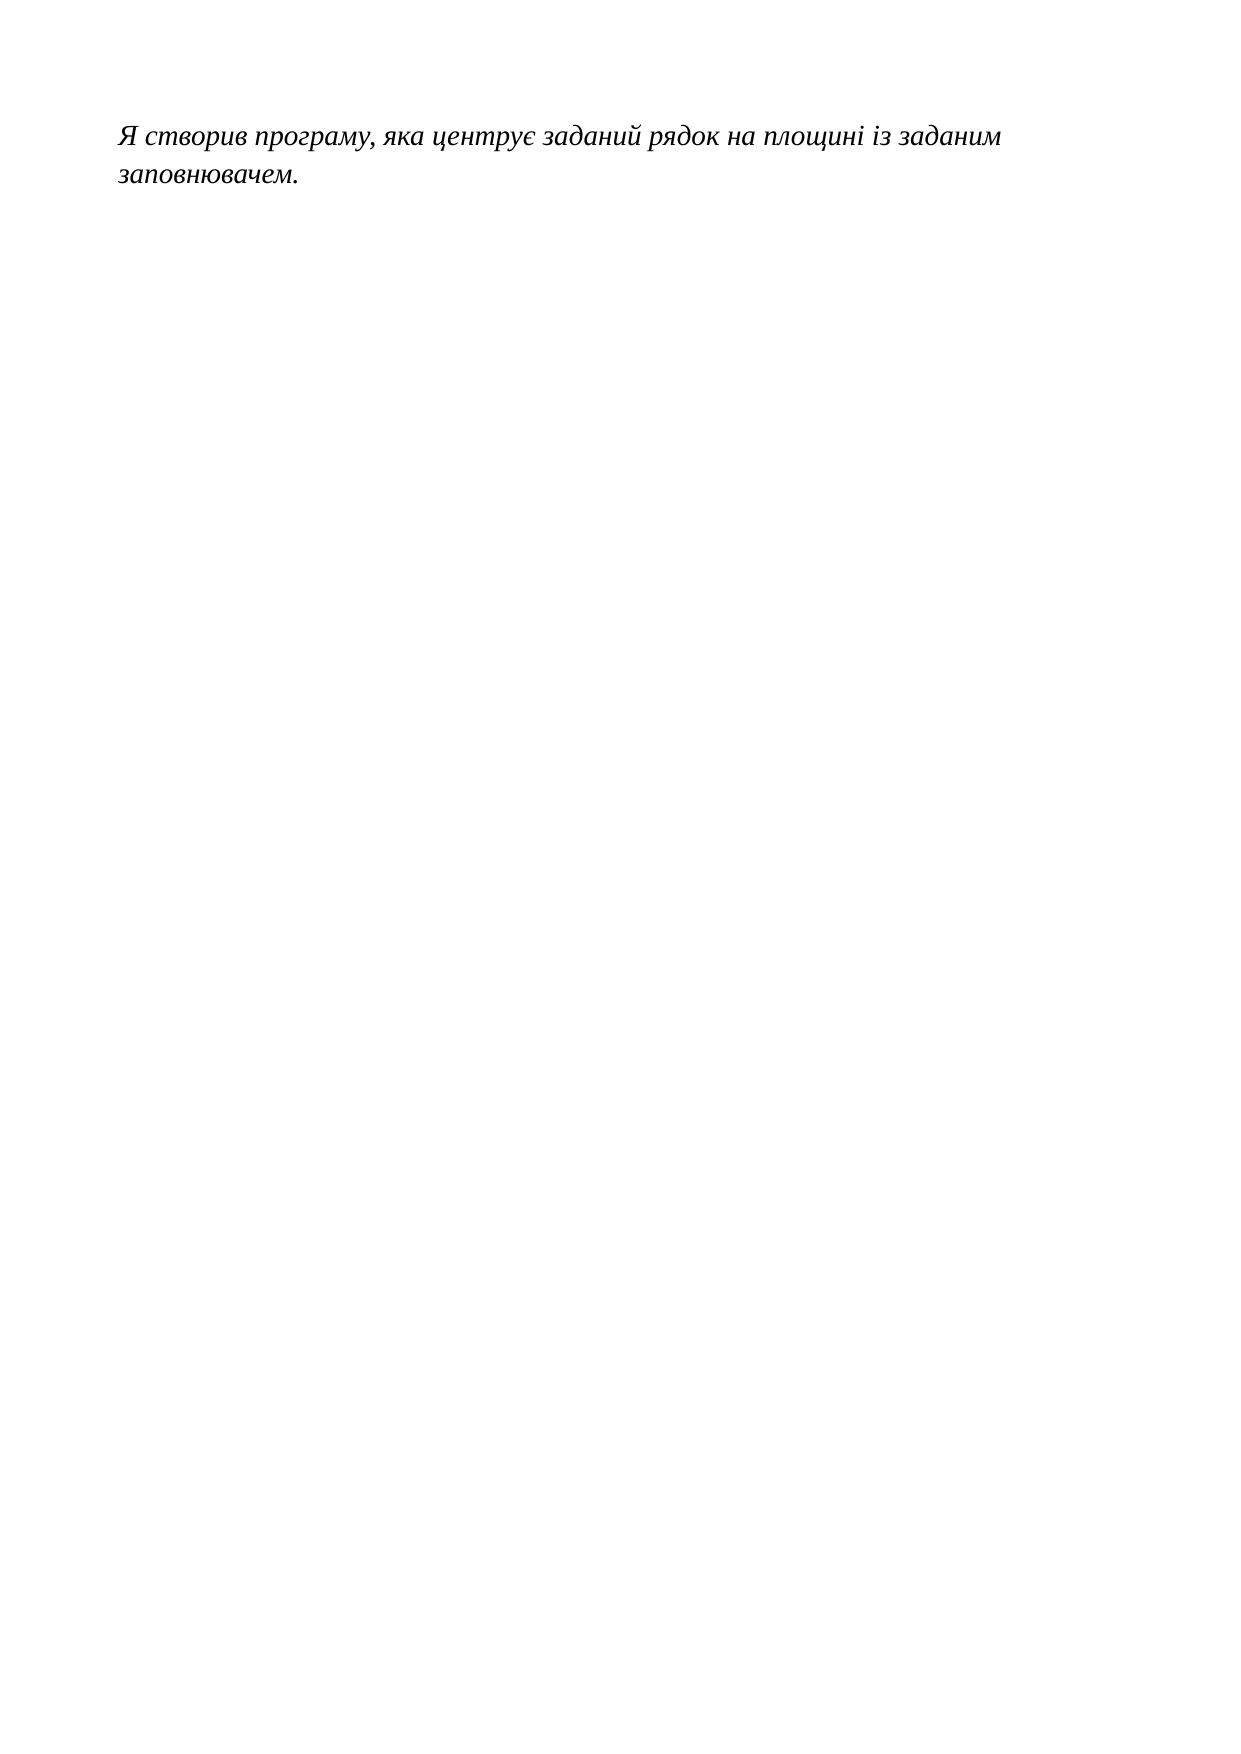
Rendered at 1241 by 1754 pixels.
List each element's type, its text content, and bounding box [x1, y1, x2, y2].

text Я створив програму, яка центрує заданий рядок на площині із заданим заповнювачем. [118, 118, 1122, 190]
